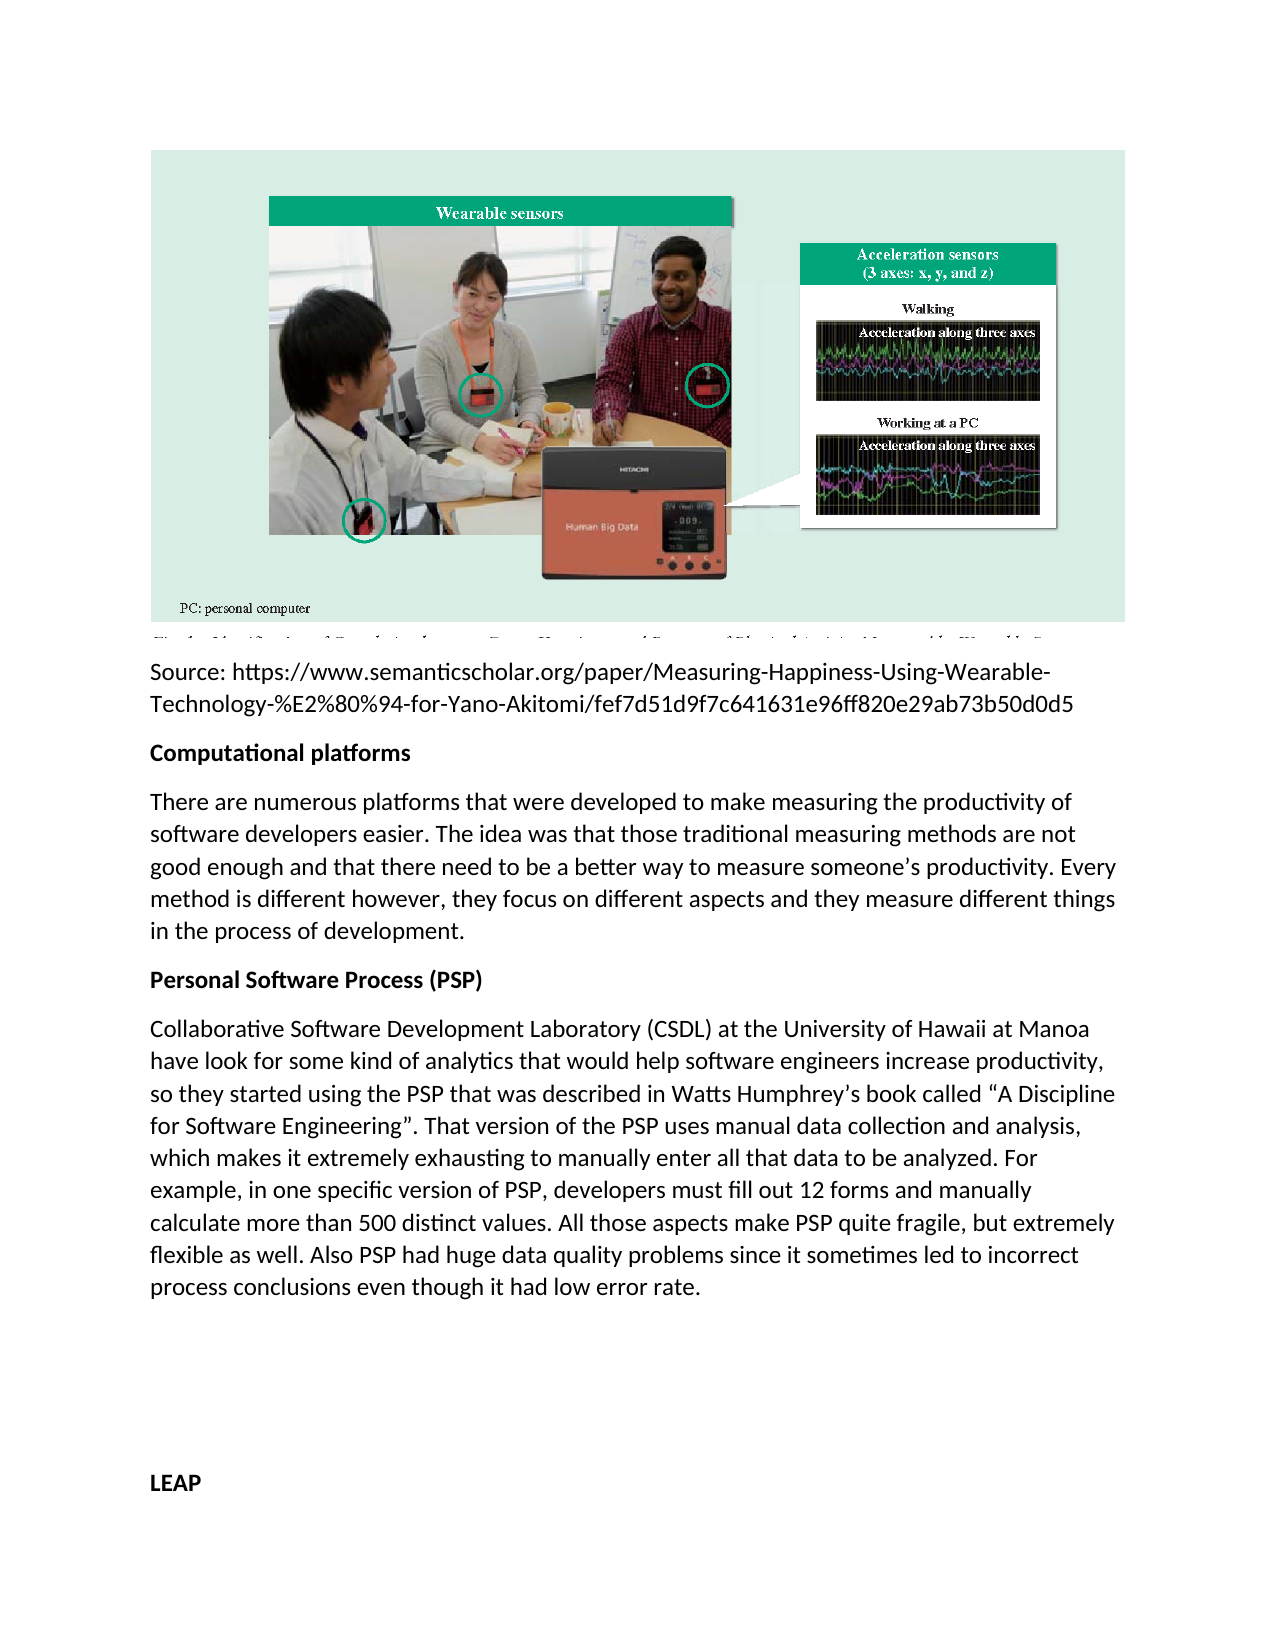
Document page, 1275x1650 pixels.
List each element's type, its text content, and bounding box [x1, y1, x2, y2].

text Personal Software Process (PSP) [150, 964, 1125, 995]
text Collaborative Software Development Laboratory (CSDL) at the University of Hawaii at Manoa have look for some kind of analytics that would help software engineers increase productivity, so they started using the PSP that was described in Watts Humphrey’s book called “A Discipline for Software Engineering”. That version of the PSP uses manual data collection and analysis, which makes it extremely exhausting to manually enter all that data to be analyzed. For example, in one specific version of PSP, developers must fill out 12 forms and manually calculate more than 500 distinct values. All those aspects make PSP quite fragile, but extremely flexible as well. Also PSP had huge data quality problems since it sometimes led to incorrect process conclusions even though it had low error rate. [150, 1013, 1125, 1302]
text Computational platforms [150, 737, 1125, 768]
text Source: https://www.semanticscholar.org/paper/Measuring-Happiness-Using-Wearable-Technology-%E2%80%94-for-Yano-Akitomi/fef7d51d9f7c641631e96ff820e29ab73b50d0d5 [150, 656, 1125, 719]
text There are numerous platforms that were developed to make measuring the productivity of software developers easier. The idea was that those traditional measuring methods are not good enough and that there need to be a better way to measure someone’s productivity. Every method is different however, they focus on different aspects and they measure different things in the process of development. [150, 786, 1125, 946]
text LEAP [150, 1467, 1125, 1498]
